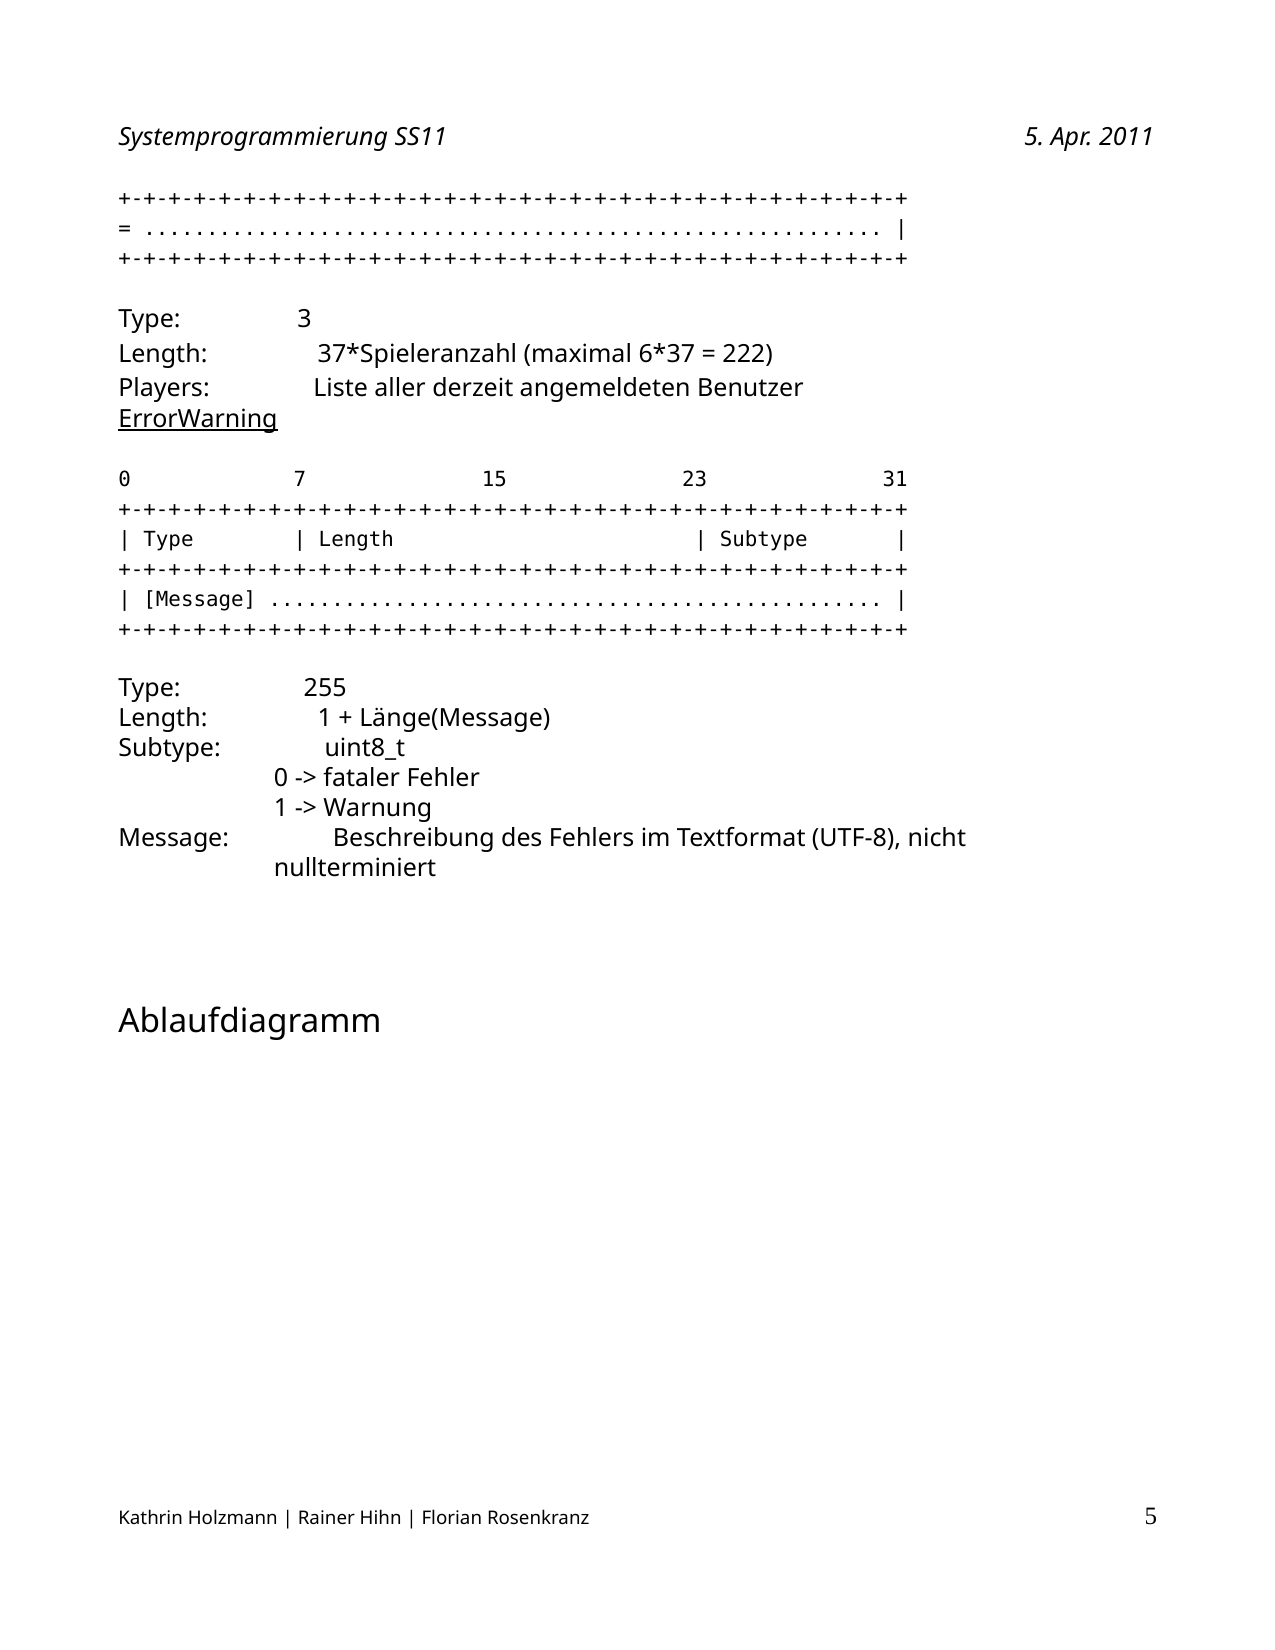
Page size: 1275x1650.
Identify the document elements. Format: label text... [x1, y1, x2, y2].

text Length: 37*Spieleranzahl (maximal 6*37 = 222) [118, 335, 1157, 369]
subtitle Ablaufdiagramm [118, 997, 1157, 1042]
text Subtype: uint8_t [118, 733, 1157, 763]
text Type: 3 [118, 301, 1157, 335]
text = ........................................................... | [118, 212, 1157, 242]
text nullterminiert [118, 853, 1157, 883]
text 0 -> fataler Fehler [118, 763, 1157, 793]
text ErrorWarning [118, 403, 1157, 433]
text 1 -> Warnung [118, 793, 1157, 823]
text Length: 1 + Länge(Message) [118, 703, 1157, 733]
text Players: Liste aller derzeit angemeldeten Benutzer [118, 369, 1157, 403]
text | [Message] ................................................. | [118, 583, 1157, 613]
text | Type | Length | Subtype | [118, 523, 1157, 553]
text Message: Beschreibung des Fehlers im Textformat (UTF-8), nicht [118, 823, 1157, 853]
text 0 7 15 23 31 [118, 463, 1157, 493]
text +-+-+-+-+-+-+-+-+-+-+-+-+-+-+-+-+-+-+-+-+-+-+-+-+-+-+-+-+-+-+-+ [118, 553, 1157, 583]
text +-+-+-+-+-+-+-+-+-+-+-+-+-+-+-+-+-+-+-+-+-+-+-+-+-+-+-+-+-+-+-+ [118, 242, 1157, 272]
text +-+-+-+-+-+-+-+-+-+-+-+-+-+-+-+-+-+-+-+-+-+-+-+-+-+-+-+-+-+-+-+ [118, 182, 1157, 212]
text +-+-+-+-+-+-+-+-+-+-+-+-+-+-+-+-+-+-+-+-+-+-+-+-+-+-+-+-+-+-+-+ [118, 493, 1157, 523]
text Type: 255 [118, 673, 1157, 703]
text +-+-+-+-+-+-+-+-+-+-+-+-+-+-+-+-+-+-+-+-+-+-+-+-+-+-+-+-+-+-+-+ [118, 613, 1157, 643]
